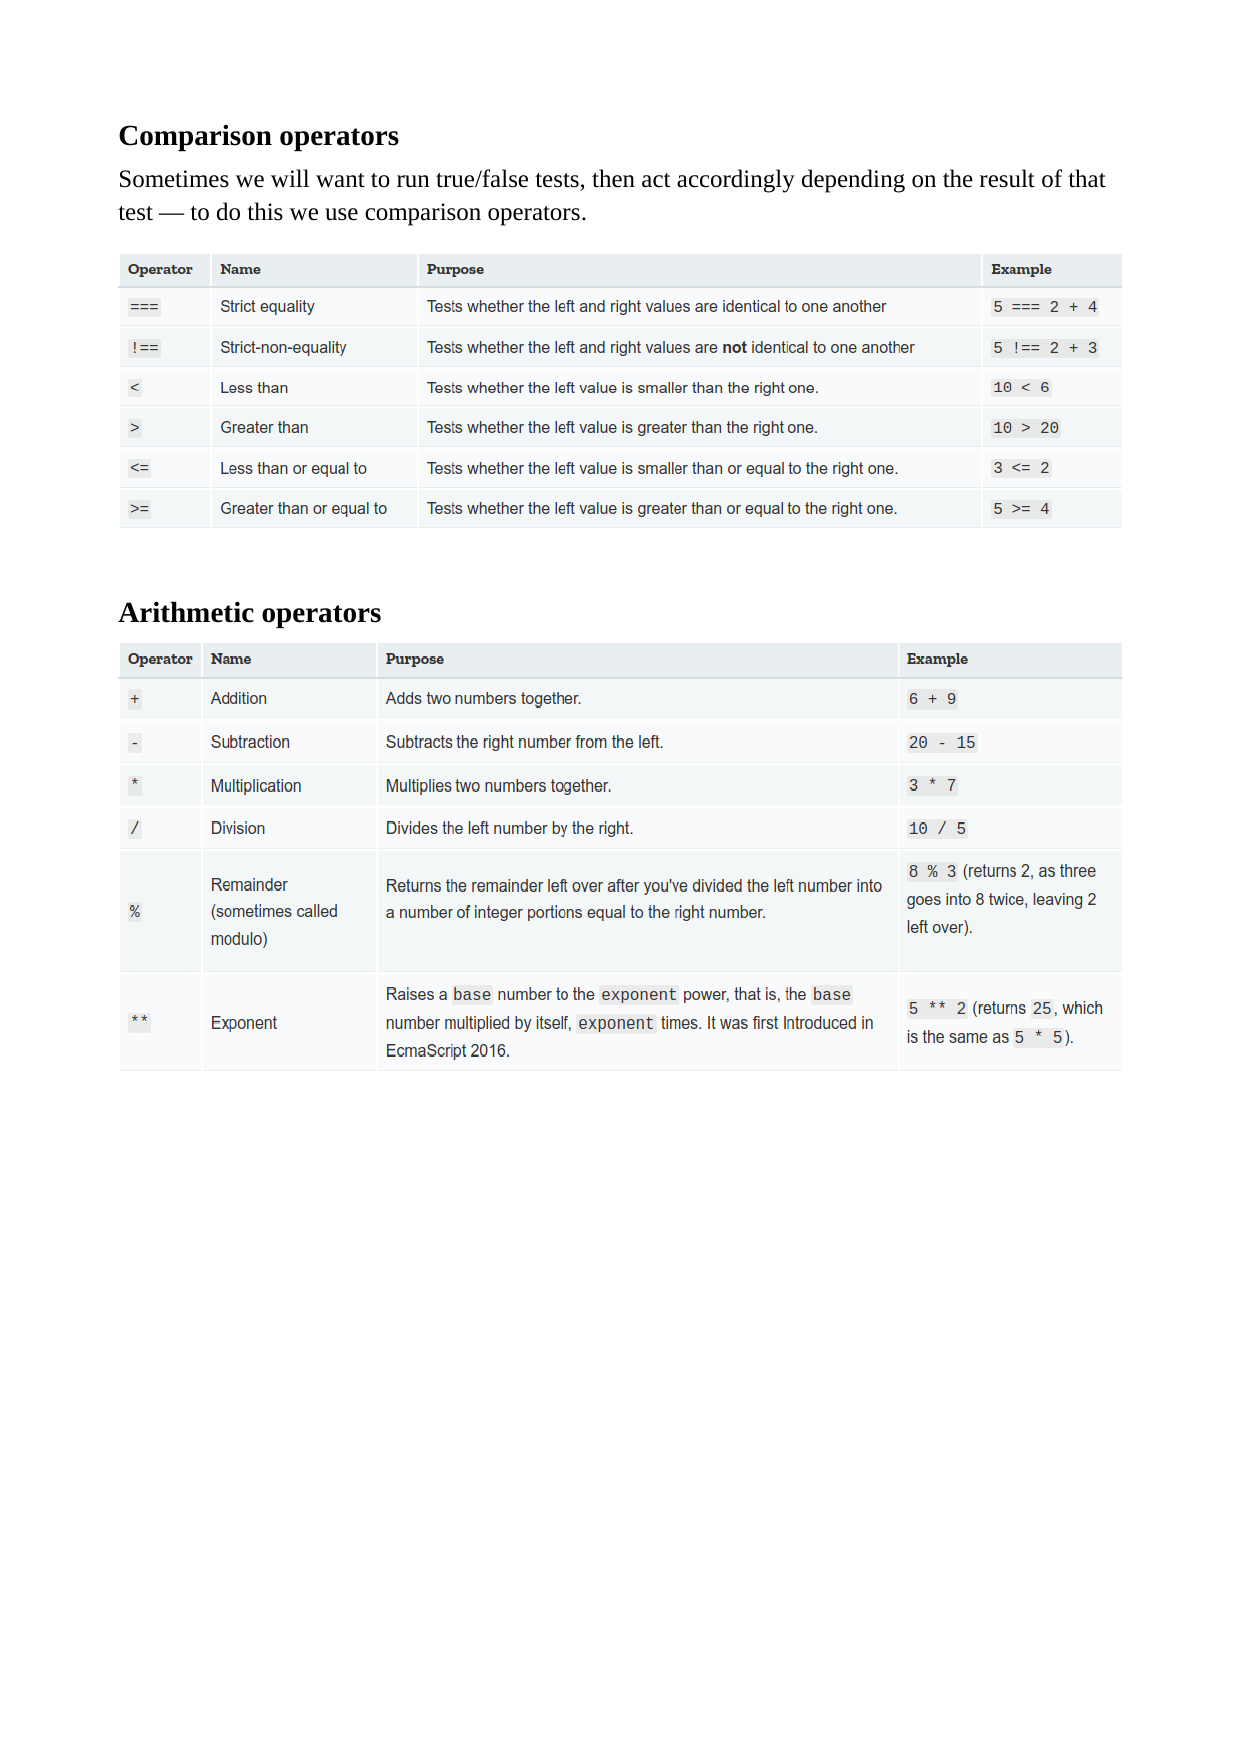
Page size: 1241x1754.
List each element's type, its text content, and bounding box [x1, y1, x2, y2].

picture [118, 252, 1123, 529]
subtitle Arithmetic operators [118, 596, 1122, 629]
subtitle Comparison operators [118, 118, 1122, 152]
text Sometimes we will want to run true/false tests, then act accordingly depending on the result of that test — to do this we use comparison operators. [118, 164, 1122, 226]
picture [118, 641, 1123, 1073]
